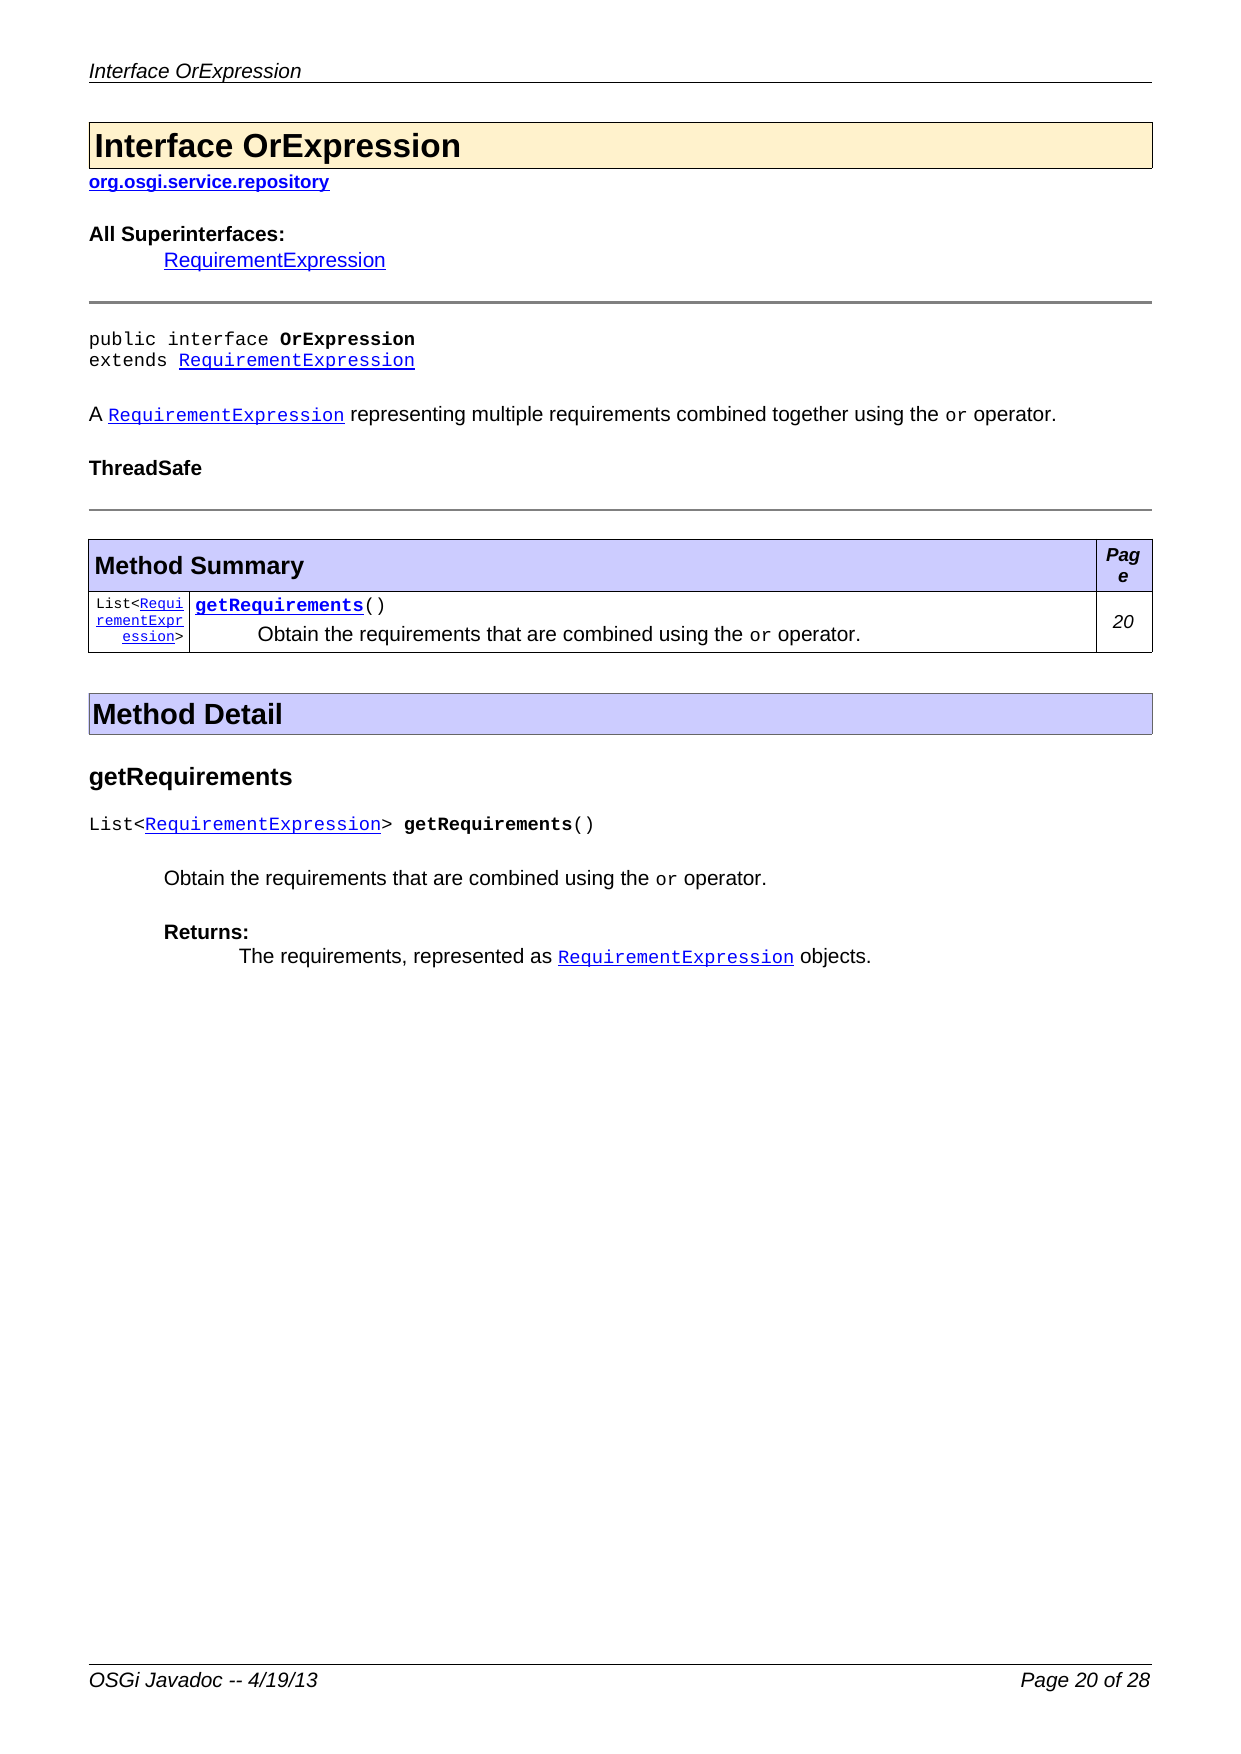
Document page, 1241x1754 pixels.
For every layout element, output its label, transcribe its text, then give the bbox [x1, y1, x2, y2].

subtitle getRequirements [88, 762, 1152, 791]
table_header Page [1097, 540, 1152, 591]
text List<RequirementExpression> getRequirements() [88, 815, 1152, 836]
text Returns: [163, 920, 1152, 944]
text A RequirementExpression representing multiple requirements combined together using the or operator. [88, 401, 1152, 427]
text public interface OrExpression [88, 330, 1152, 351]
subtitle All Superinterfaces: [88, 222, 1152, 246]
text extends RequirementExpression [88, 351, 1152, 372]
text org.osgi.service.repository [88, 171, 1152, 193]
table_cell 20 [1097, 592, 1152, 652]
text ThreadSafe [88, 456, 1152, 480]
table_cell List<RequirementExpression> [89, 592, 189, 652]
text RequirementExpression [163, 248, 1152, 272]
text Obtain the requirements that are combined using the or operator. [163, 866, 1152, 891]
table_header Method Summary [89, 540, 1096, 591]
subtitle Interface OrExpression [90, 123, 1152, 168]
subtitle Method Detail [90, 694, 1152, 734]
text The requirements, represented as RequirementExpression objects. [238, 944, 1152, 969]
table_cell getRequirements() Obtain the requirements that are combined using the or operator. [190, 592, 1096, 652]
